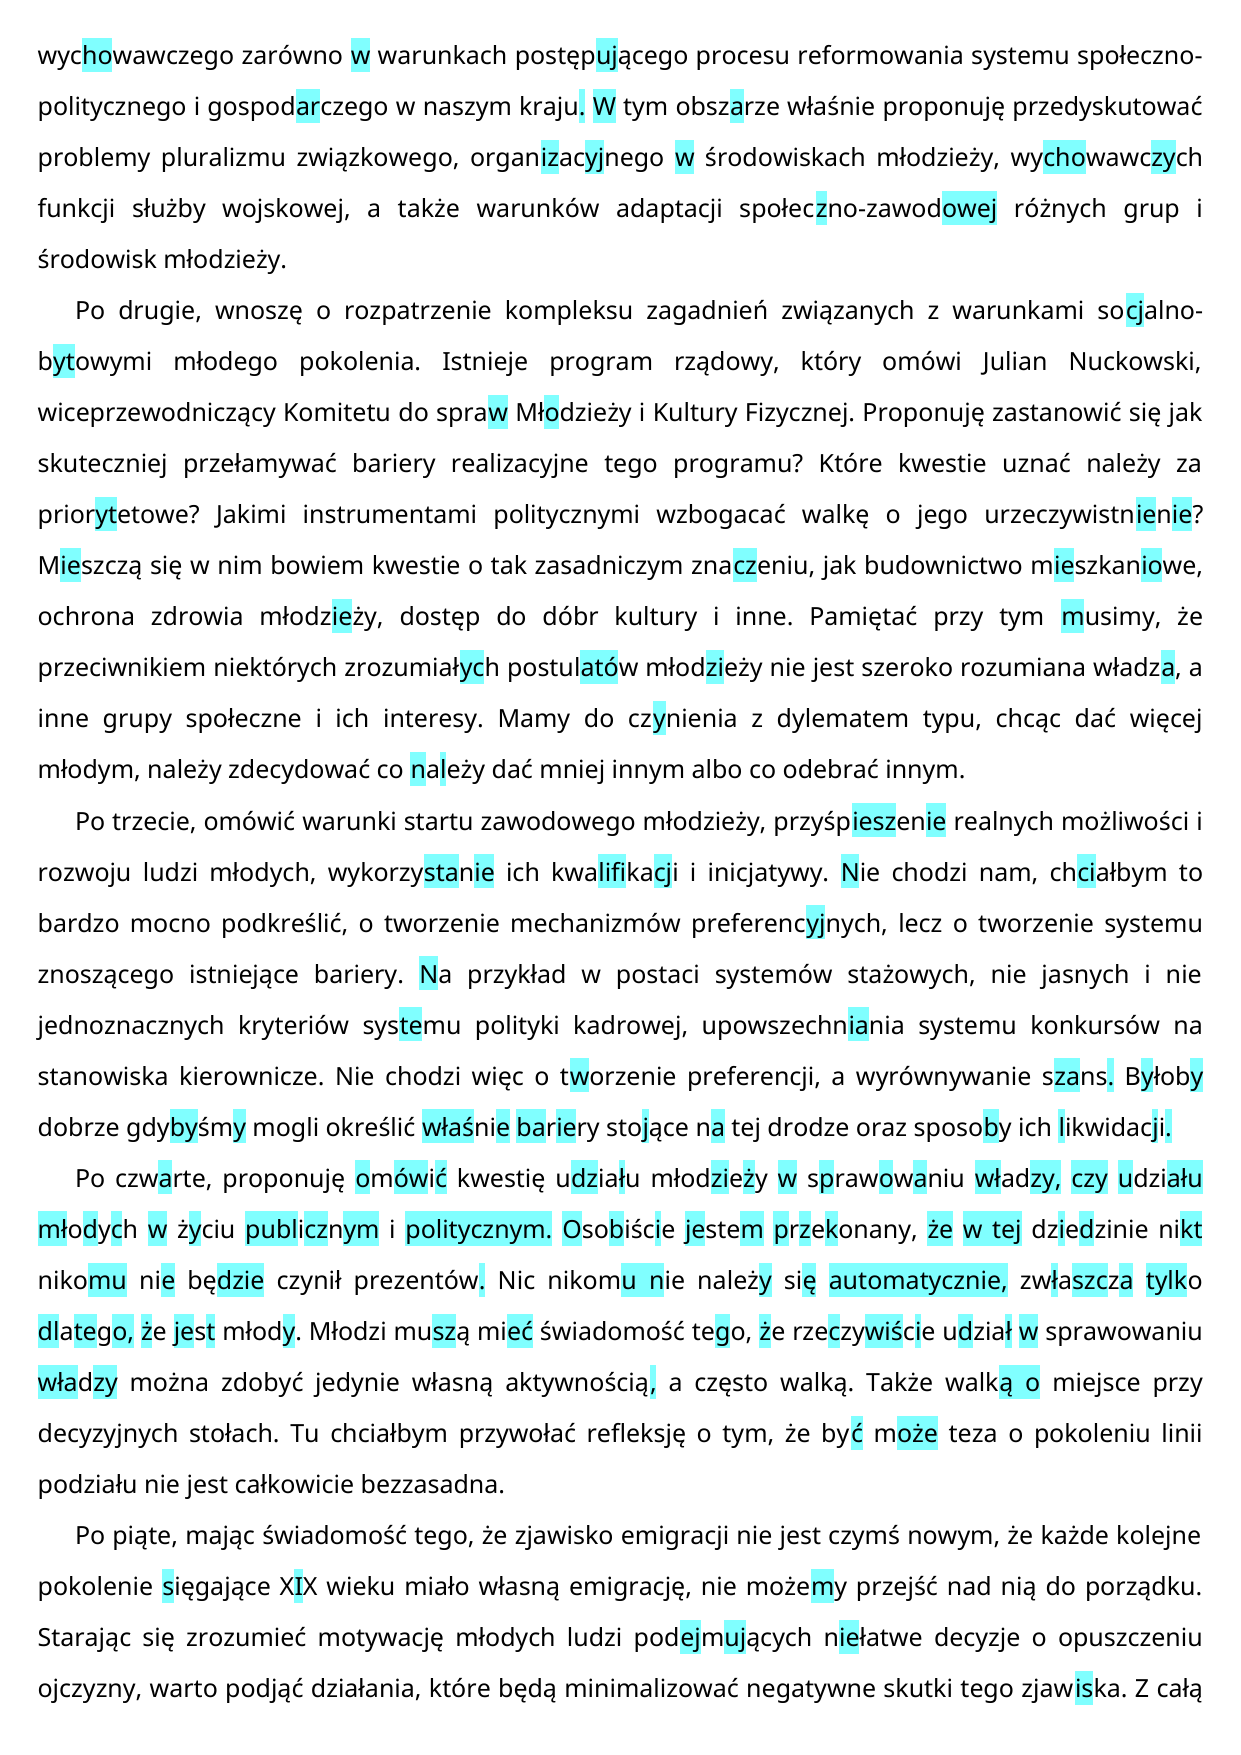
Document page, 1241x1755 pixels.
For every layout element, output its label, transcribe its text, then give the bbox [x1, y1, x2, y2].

text Po trzecie, omówić warunki startu zawodowego młodzieży, przyśpieszenie realnych możliwości i rozwoju ludzi młodych, wykorzystanie ich kwalifikacji i inicjatywy. Nie chodzi nam, chciałbym to bardzo mocno podkreślić, o tworzenie mechanizmów preferencyjnych, lecz o tworzenie systemu znoszącego istniejące bariery. Na przykład w postaci systemów stażowych, nie jasnych i nie jednoznacznych kryteriów systemu polityki kadrowej, upowszechniania systemu konkursów na stanowiska kierownicze. Nie chodzi więc o tworzenie preferencji, a wyrównywanie szans. Byłoby dobrze gdybyśmy mogli określić właśnie bariery stojące na tej drodze oraz sposoby ich likwidacji. [37, 803, 1203, 1143]
text Po drugie, wnoszę o rozpatrzenie kompleksu zagadnień związanych z warunkami socjalno-bytowymi młodego pokolenia. Istnieje program rządowy, który omówi Julian Nuckowski, wiceprzewodniczący Komitetu do spraw Młodzieży i Kultury Fizycznej. Proponuję zastanowić się jak skuteczniej przełamywać bariery realizacyjne tego programu? Które kwestie uznać należy za priorytetowe? Jakimi instrumentami politycznymi wzbogacać walkę o jego urzeczywistnienie? Mieszczą się w nim bowiem kwestie o tak zasadniczym znaczeniu, jak budownictwo mieszkaniowe, ochrona zdrowia młodzieży, dostęp do dóbr kultury i inne. Pamiętać przy tym musimy, że przeciwnikiem niektórych zrozumiałych postulatów młodzieży nie jest szeroko rozumiana władza, a inne grupy społeczne i ich interesy. Mamy do czynienia z dylematem typu, chcąc dać więcej młodym, należy zdecydować co należy dać mniej innym albo co odebrać innym. [37, 293, 1203, 786]
text Po piąte, mając świadomość tego, że zjawisko emigracji nie jest czymś nowym, że każde kolejne pokolenie sięgające XIX wieku miało własną emigrację, nie możemy przejść nad nią do porządku. Starając się zrozumieć motywację młodych ludzi podejmujących niełatwe decyzje o opuszczeniu ojczyzny, warto podjąć działania, które będą minimalizować negatywne skutki tego zjawiska. Z całą [37, 1518, 1203, 1705]
text Po czwarte, proponuję omówić kwestię udziału młodzieży w sprawowaniu władzy, czy udziału młodych w życiu publicznym i politycznym. Osobiście jestem przekonany, że w tej dziedzinie nikt nikomu nie będzie czynił prezentów. Nic nikomu nie należy się automatycznie, zwłaszcza tylko dlatego, że jest młody. Młodzi muszą mieć świadomość tego, że rzeczywiście udział w sprawowaniu władzy można zdobyć jedynie własną aktywnością, a często walką. Także walką o miejsce przy decyzyjnych stołach. Tu chciałbym przywołać refleksję o tym, że być może teza o pokoleniu linii podziału nie jest całkowicie bezzasadna. [37, 1160, 1203, 1501]
text wychowawczego zarówno w warunkach postępującego procesu reformowania systemu społeczno-politycznego i gospodarczego w naszym kraju. W tym obszarze właśnie proponuję przedyskutować problemy pluralizmu związkowego, organizacyjnego w środowiskach młodzieży, wychowawczych funkcji służby wojskowej, a także warunków adaptacji społeczno-zawodowej różnych grup i środowisk młodzieży. [37, 37, 1203, 276]
